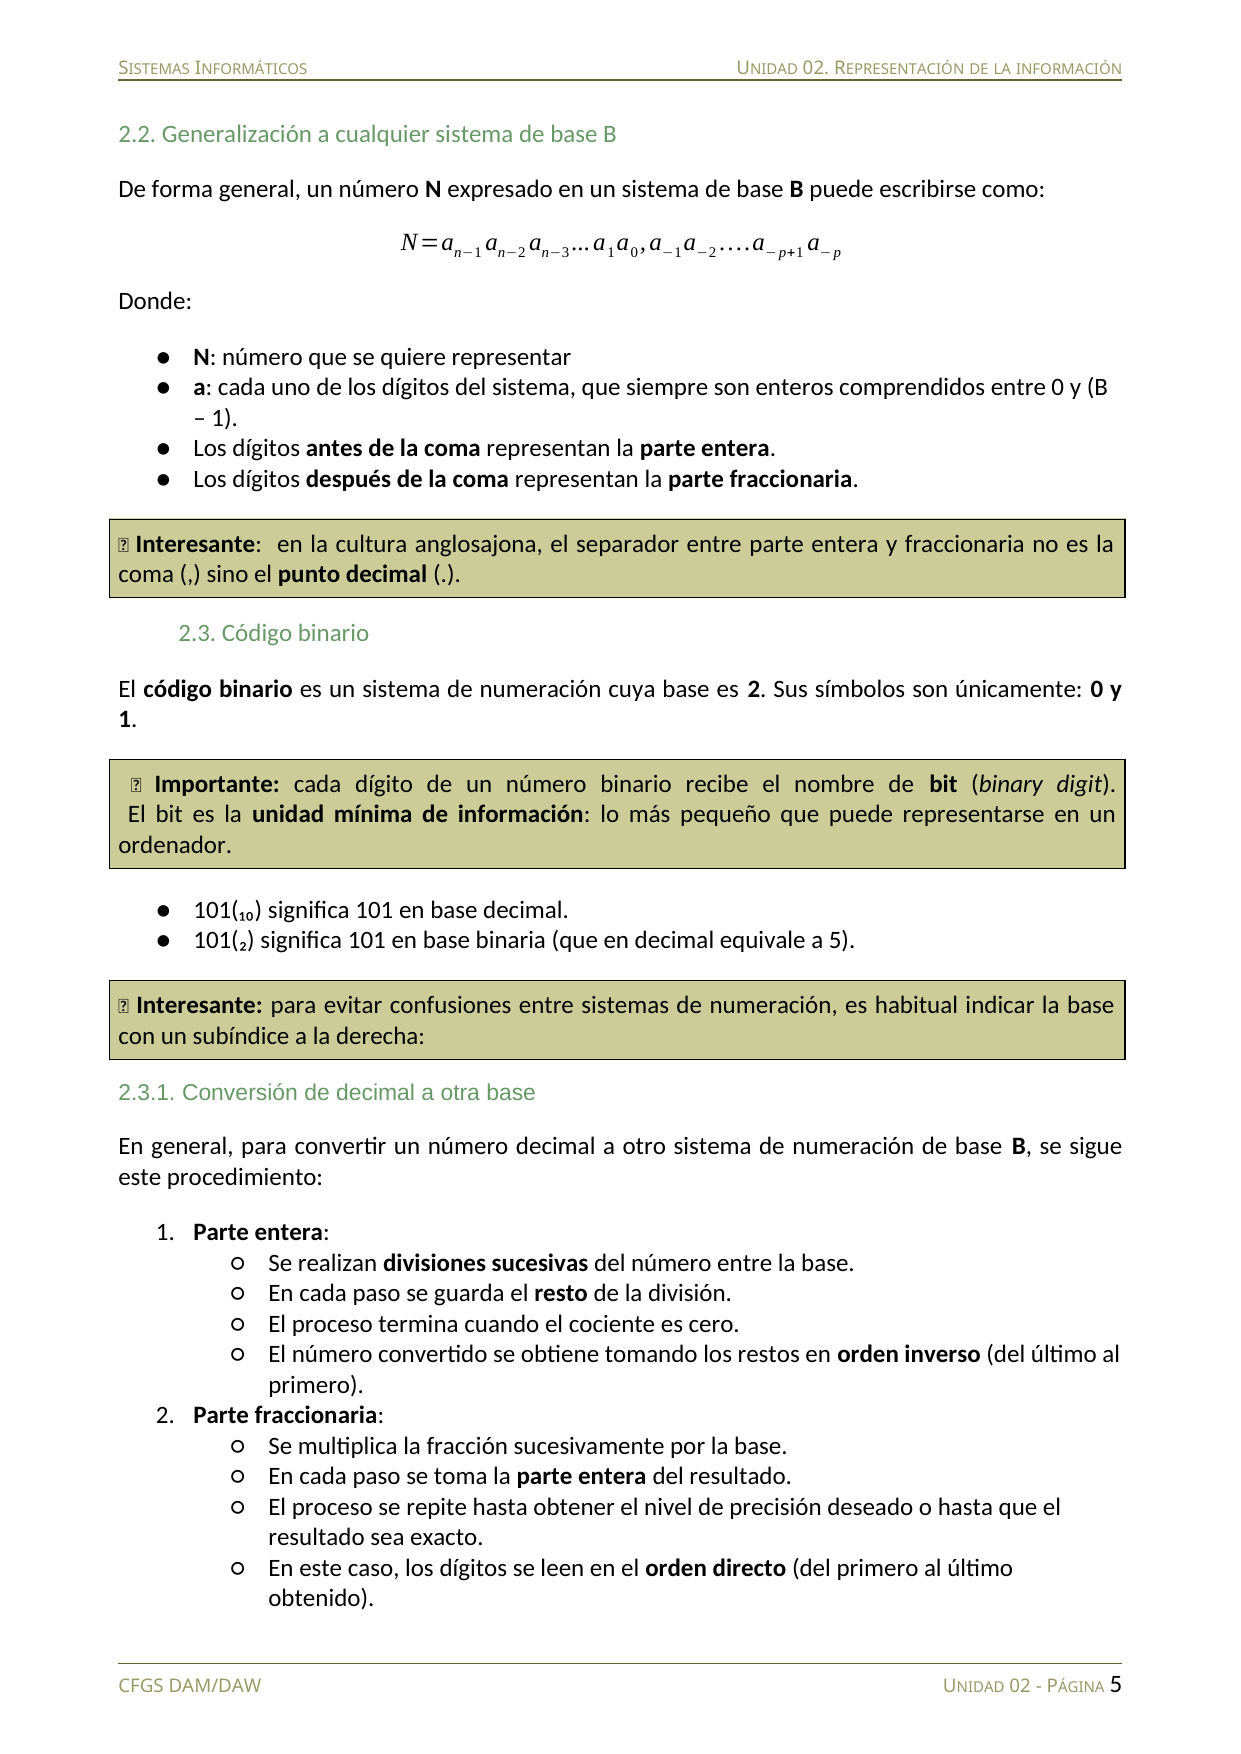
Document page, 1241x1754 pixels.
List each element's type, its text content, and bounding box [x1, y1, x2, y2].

list Parte entera: [156, 1216, 1122, 1247]
subtitle 2.3.1. Conversión de decimal a otra base [118, 1079, 1122, 1105]
text El código binario es un sistema de numeración cuya base es 2. Sus símbolos son únicamente: 0 y 1. [118, 673, 1122, 734]
list El proceso se repite hasta obtener el nivel de precisión deseado o hasta que el resultado sea exacto. [231, 1491, 1122, 1552]
list Los dígitos después de la coma representan la parte fraccionaria. [156, 463, 1122, 493]
list En este caso, los dígitos se leen en el orden directo (del primero al último obtenido). [231, 1552, 1122, 1613]
text 💬 Interesante: para evitar confusiones entre sistemas de numeración, es habitual indicar la base con un subíndice a la derecha: [110, 981, 1124, 1059]
text En general, para convertir un número decimal a otro sistema de numeración de base B, se sigue este procedimiento: [118, 1130, 1122, 1191]
list Los dígitos antes de la coma representan la parte entera. [156, 432, 1122, 463]
list En cada paso se guarda el resto de la división. [231, 1277, 1122, 1308]
text De forma general, un número N expresado en un sistema de base B puede escribirse como: [118, 173, 1122, 204]
list Se realizan divisiones sucesivas del número entre la base. [231, 1247, 1122, 1277]
text 💬 Interesante: en la cultura anglosajona, el separador entre parte entera y fraccionaria no es la coma (,) sino el punto decimal (.). [110, 520, 1124, 597]
subtitle 2.3. Código binario [178, 617, 1122, 648]
list N: número que se quiere representar [156, 341, 1122, 371]
list El proceso termina cuando el cociente es cero. [231, 1308, 1122, 1338]
subtitle 2.2. Generalización a cualquier sistema de base B [118, 118, 1122, 148]
text 📖 Importante: cada dígito de un número binario recibe el nombre de bit (binary digit). El bit es la unidad mínima de información: lo más pequeño que puede representarse en un ordenador. [110, 760, 1124, 868]
text Donde: [118, 285, 1122, 316]
list Se multiplica la fracción sucesivamente por la base. [231, 1430, 1122, 1460]
list En cada paso se toma la parte entera del resultado. [231, 1460, 1122, 1491]
list El número convertido se obtiene tomando los restos en orden inverso (del último al primero). [231, 1338, 1122, 1399]
list 101(₁₀) significa 101 en base decimal. [156, 894, 1122, 924]
list a: cada uno de los dígitos del sistema, que siempre son enteros comprendidos entre 0 y (B – 1). [156, 371, 1122, 432]
list Parte fraccionaria: [156, 1399, 1122, 1430]
list 101(₂) significa 101 en base binaria (que en decimal equivale a 5). [156, 924, 1122, 955]
